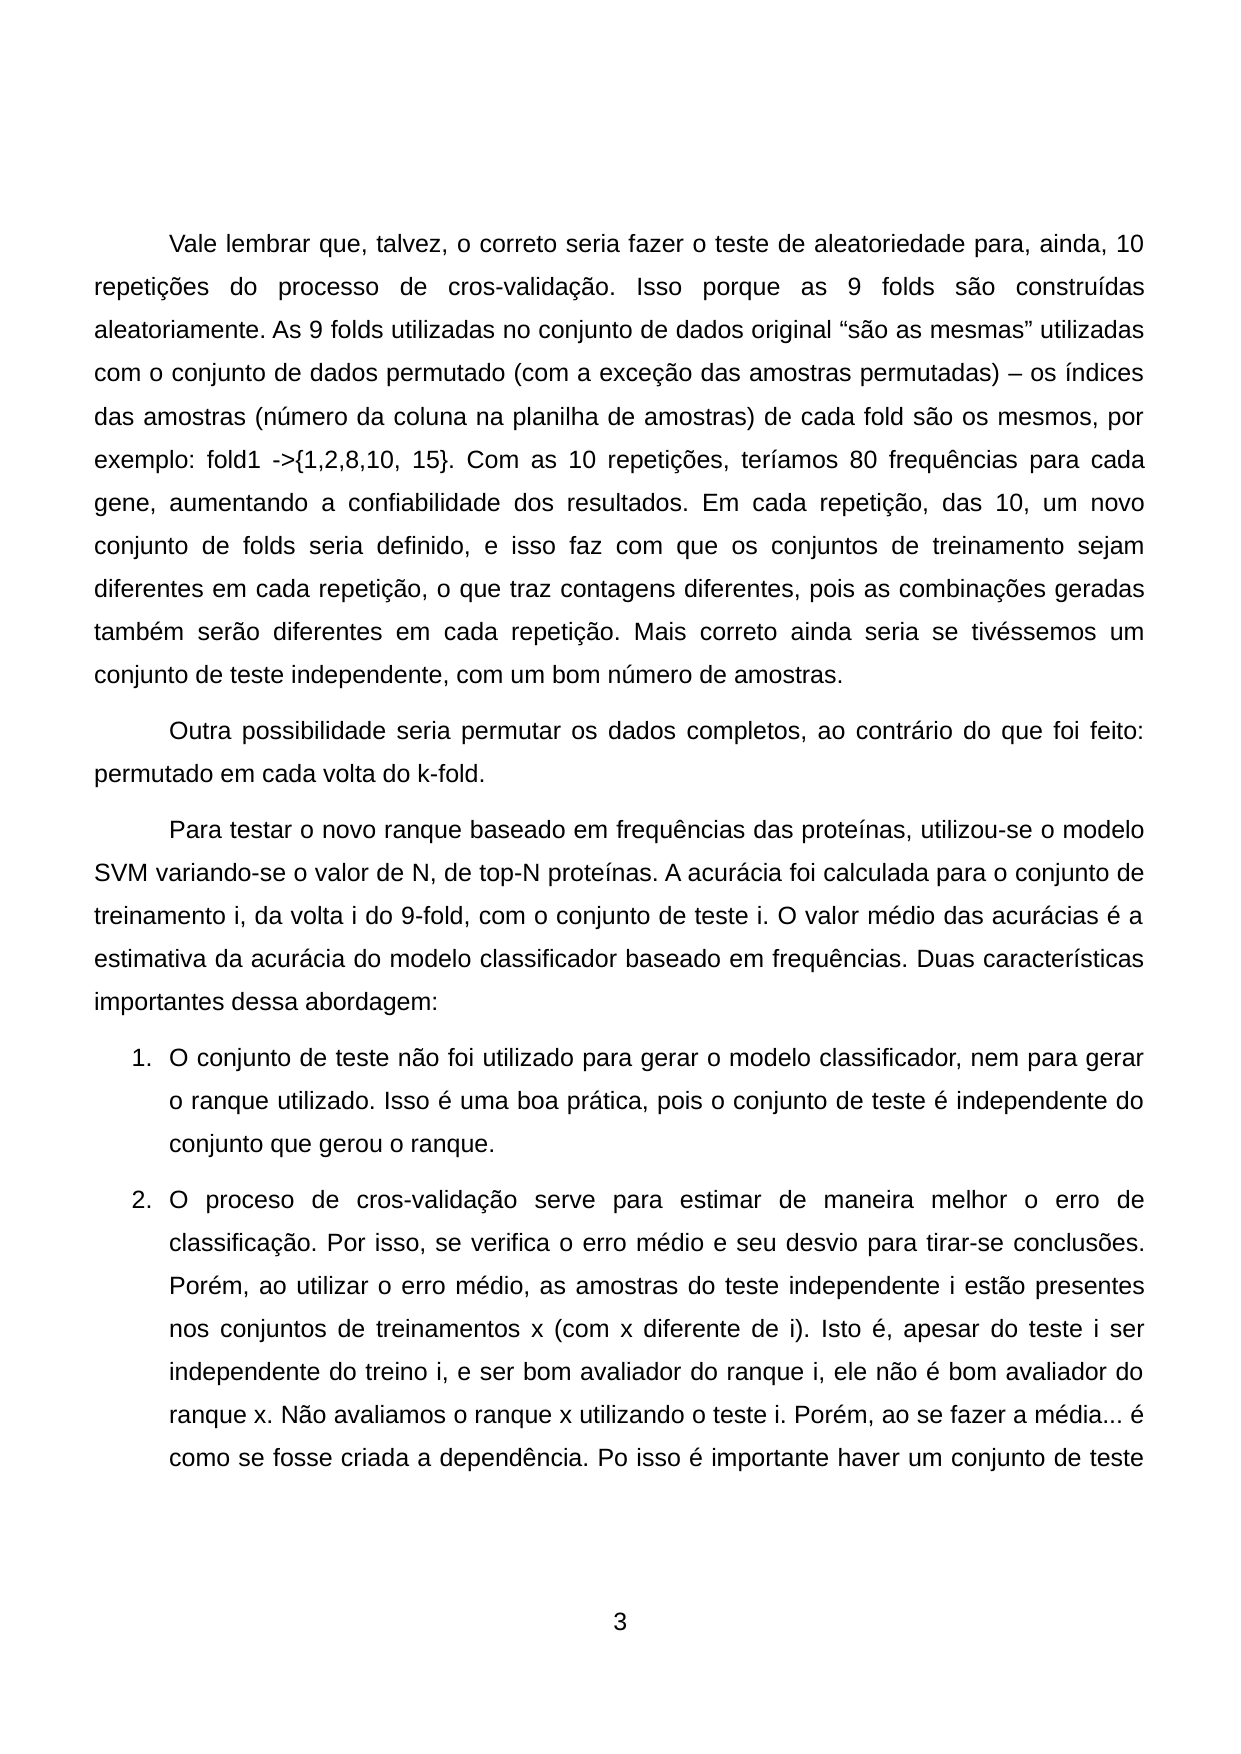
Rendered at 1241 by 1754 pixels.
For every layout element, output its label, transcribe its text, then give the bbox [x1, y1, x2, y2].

text Outra possibilidade seria permutar os dados completos, ao contrário do que foi feito: permutado em cada volta do k-fold. [94, 716, 1146, 788]
text Vale lembrar que, talvez, o correto seria fazer o teste de aleatoriedade para, ainda, 10 repetições do processo de cros-validação. Isso porque as 9 folds são construídas aleatoriamente. As 9 folds utilizadas no conjunto de dados original “são as mesmas” utilizadas com o conjunto de dados permutado (com a exceção das amostras permutadas) – os índices das amostras (número da coluna na planilha de amostras) de cada fold são os mesmos, por exemplo: fold1 ->{1,2,8,10, 15}. Com as 10 repetições, teríamos 80 frequências para cada gene, aumentando a confiabilidade dos resultados. Em cada repetição, das 10, um novo conjunto de folds seria definido, e isso faz com que os conjuntos de treinamento sejam diferentes em cada repetição, o que traz contagens diferentes, pois as combinações geradas também serão diferentes em cada repetição. Mais correto ainda seria se tivéssemos um conjunto de teste independente, com um bom número de amostras. [94, 229, 1146, 689]
text Para testar o novo ranque baseado em frequências das proteínas, utilizou-se o modelo SVM variando-se o valor de N, de top-N proteínas. A acurácia foi calculada para o conjunto de treinamento i, da volta i do 9-fold, com o conjunto de teste i. O valor médio das acurácias é a estimativa da acurácia do modelo classificador baseado em frequências. Duas características importantes dessa abordagem: [94, 815, 1146, 1016]
list O proceso de cros-validação serve para estimar de maneira melhor o erro de classificação. Por isso, se verifica o erro médio e seu desvio para tirar-se conclusões. Porém, ao utilizar o erro médio, as amostras do teste independente i estão presentes nos conjuntos de treinamentos x (com x diferente de i). Isto é, apesar do teste i ser independente do treino i, e ser bom avaliador do ranque i, ele não é bom avaliador do ranque x. Não avaliamos o ranque x utilizando o teste i. Porém, ao se fazer a média... é como se fosse criada a dependência. Po isso é importante haver um conjunto de teste [131, 1185, 1146, 1472]
list O conjunto de teste não foi utilizado para gerar o modelo classificador, nem para gerar o ranque utilizado. Isso é uma boa prática, pois o conjunto de teste é independente do conjunto que gerou o ranque. [131, 1043, 1146, 1158]
